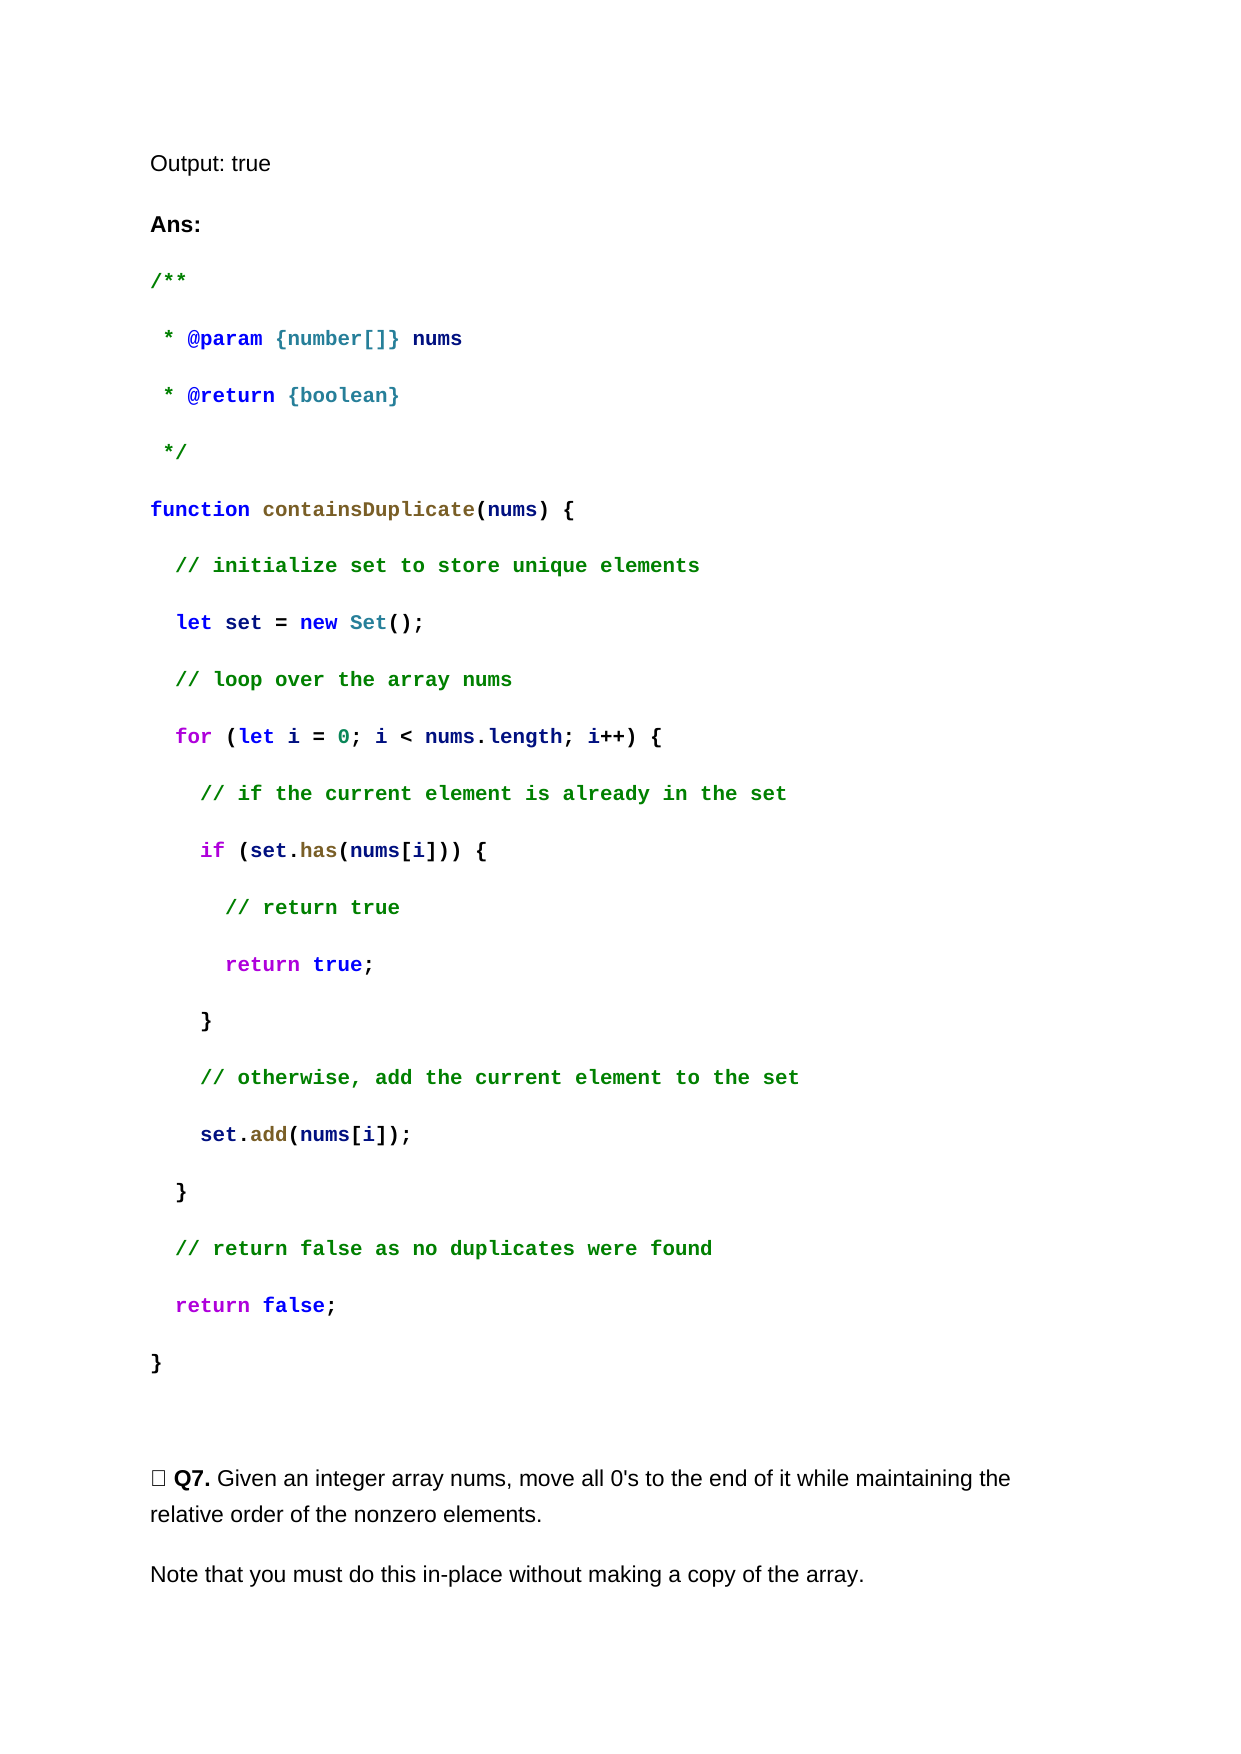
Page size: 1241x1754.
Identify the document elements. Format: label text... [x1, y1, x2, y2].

text 💡 Q7. Given an integer array nums, move all 0's to the end of it while maintaining the relative order of the nonzero elements. [150, 1465, 1090, 1527]
text Output: true [150, 150, 1090, 176]
text return false; [150, 1295, 1090, 1318]
text // loop over the array nums [150, 669, 1090, 693]
text // return true [150, 897, 1090, 920]
text /** [150, 271, 1090, 295]
text */ [150, 442, 1090, 465]
text } [150, 1181, 1090, 1205]
text // return false as no duplicates were found [150, 1238, 1090, 1262]
text * @param {number[]} nums [150, 328, 1090, 352]
text let set = new Set(); [150, 612, 1090, 636]
text * @return {boolean} [150, 385, 1090, 408]
text Ans: [150, 211, 1090, 237]
text // initialize set to store unique elements [150, 555, 1090, 579]
text } [150, 1010, 1090, 1034]
text // if the current element is already in the set [150, 783, 1090, 807]
text } [150, 1352, 1090, 1375]
text Note that you must do this in-place without making a copy of the array. [150, 1561, 1090, 1588]
text for (let i = 0; i < nums.length; i++) { [150, 726, 1090, 750]
text function containsDuplicate(nums) { [150, 498, 1090, 522]
text // otherwise, add the current element to the set [150, 1067, 1090, 1091]
text set.add(nums[i]); [150, 1124, 1090, 1148]
text return true; [150, 953, 1090, 977]
text if (set.has(nums[i])) { [150, 840, 1090, 863]
